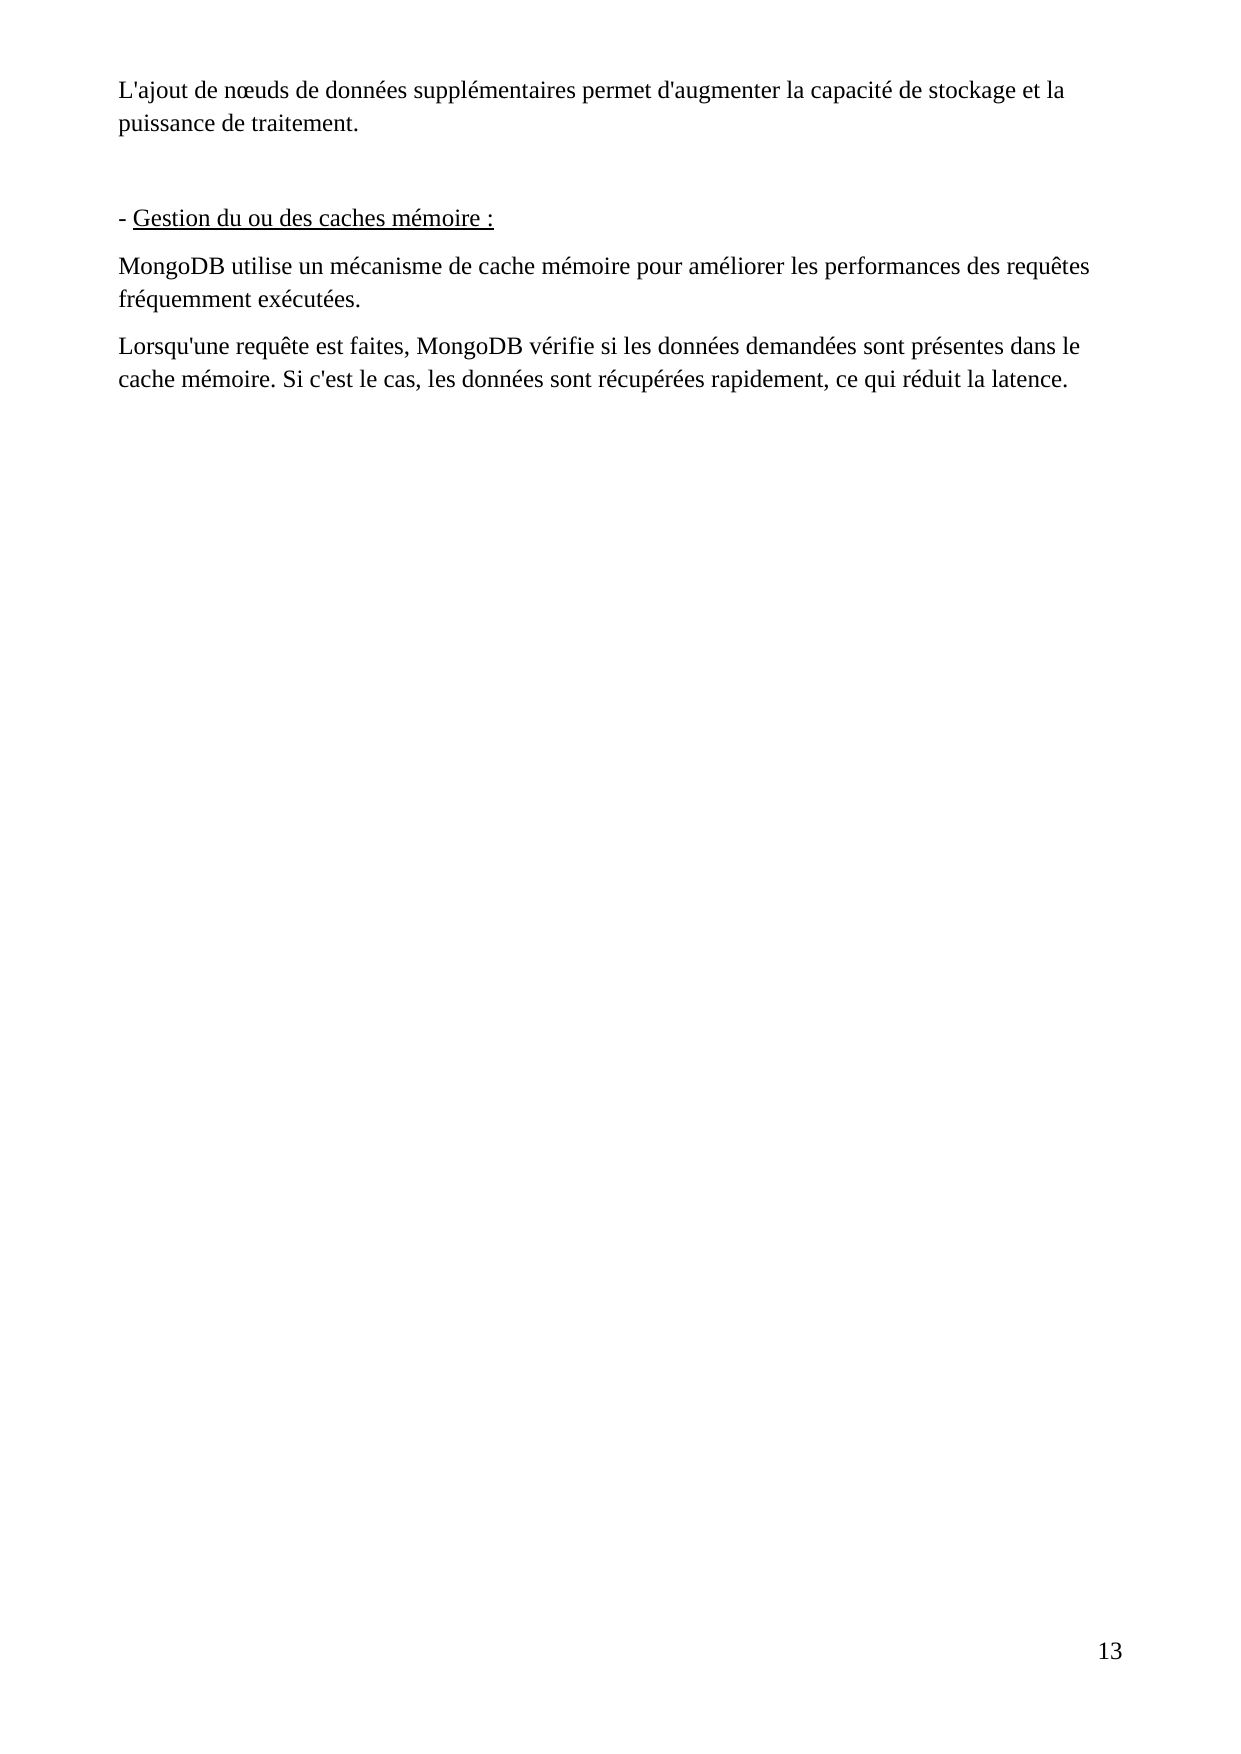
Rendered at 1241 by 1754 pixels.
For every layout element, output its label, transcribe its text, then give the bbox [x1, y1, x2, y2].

text MongoDB utilise un mécanisme de cache mémoire pour améliorer les performances des requêtes fréquemment exécutées. [118, 251, 1122, 313]
text L'ajout de nœuds de données supplémentaires permet d'augmenter la capacité de stockage et la puissance de traitement. [118, 75, 1122, 137]
text - Gestion du ou des caches mémoire : [118, 203, 1122, 232]
text Lorsqu'une requête est faites, MongoDB vérifie si les données demandées sont présentes dans le cache mémoire. Si c'est le cas, les données sont récupérées rapidement, ce qui réduit la latence. [118, 331, 1122, 393]
